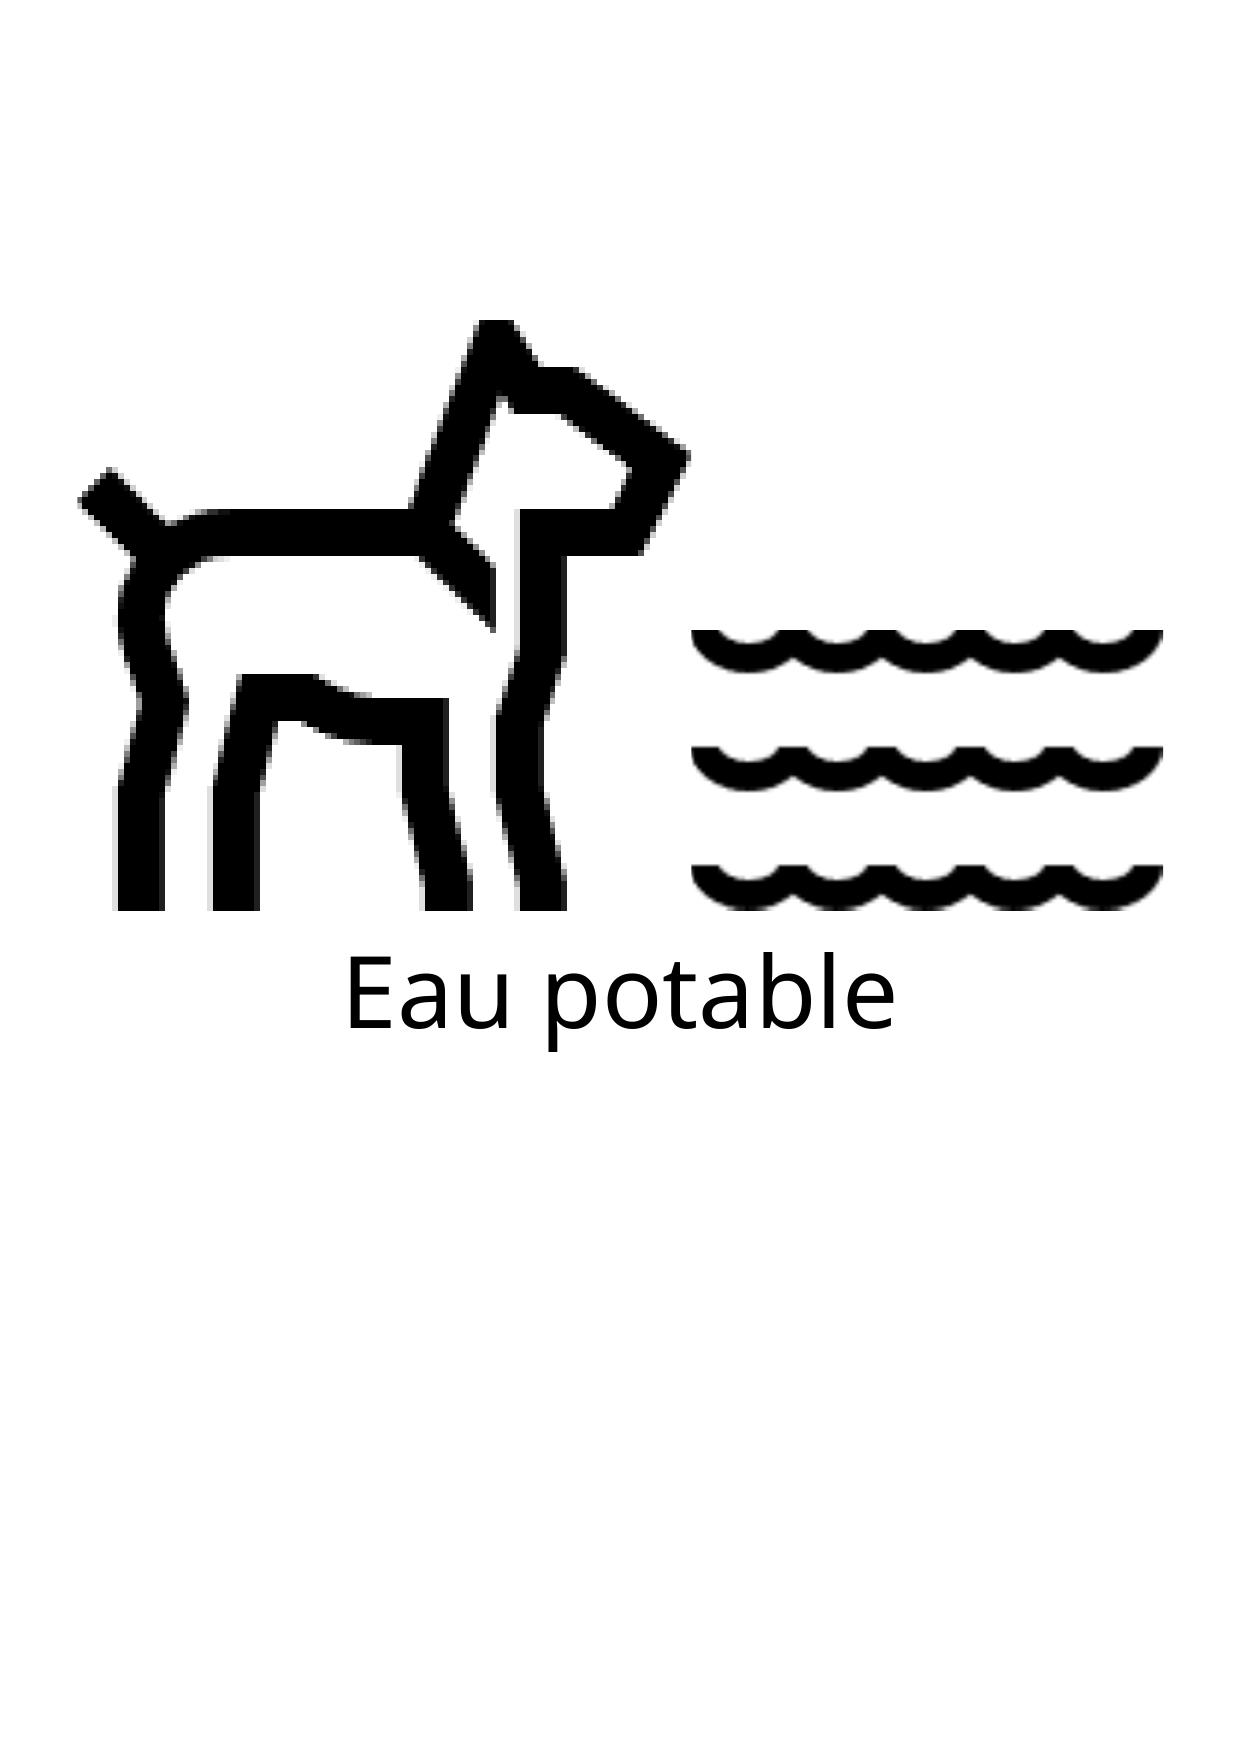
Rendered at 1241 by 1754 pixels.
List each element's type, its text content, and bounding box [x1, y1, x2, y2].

picture [77, 320, 1164, 911]
text Eau potable [75, 320, 1165, 1058]
